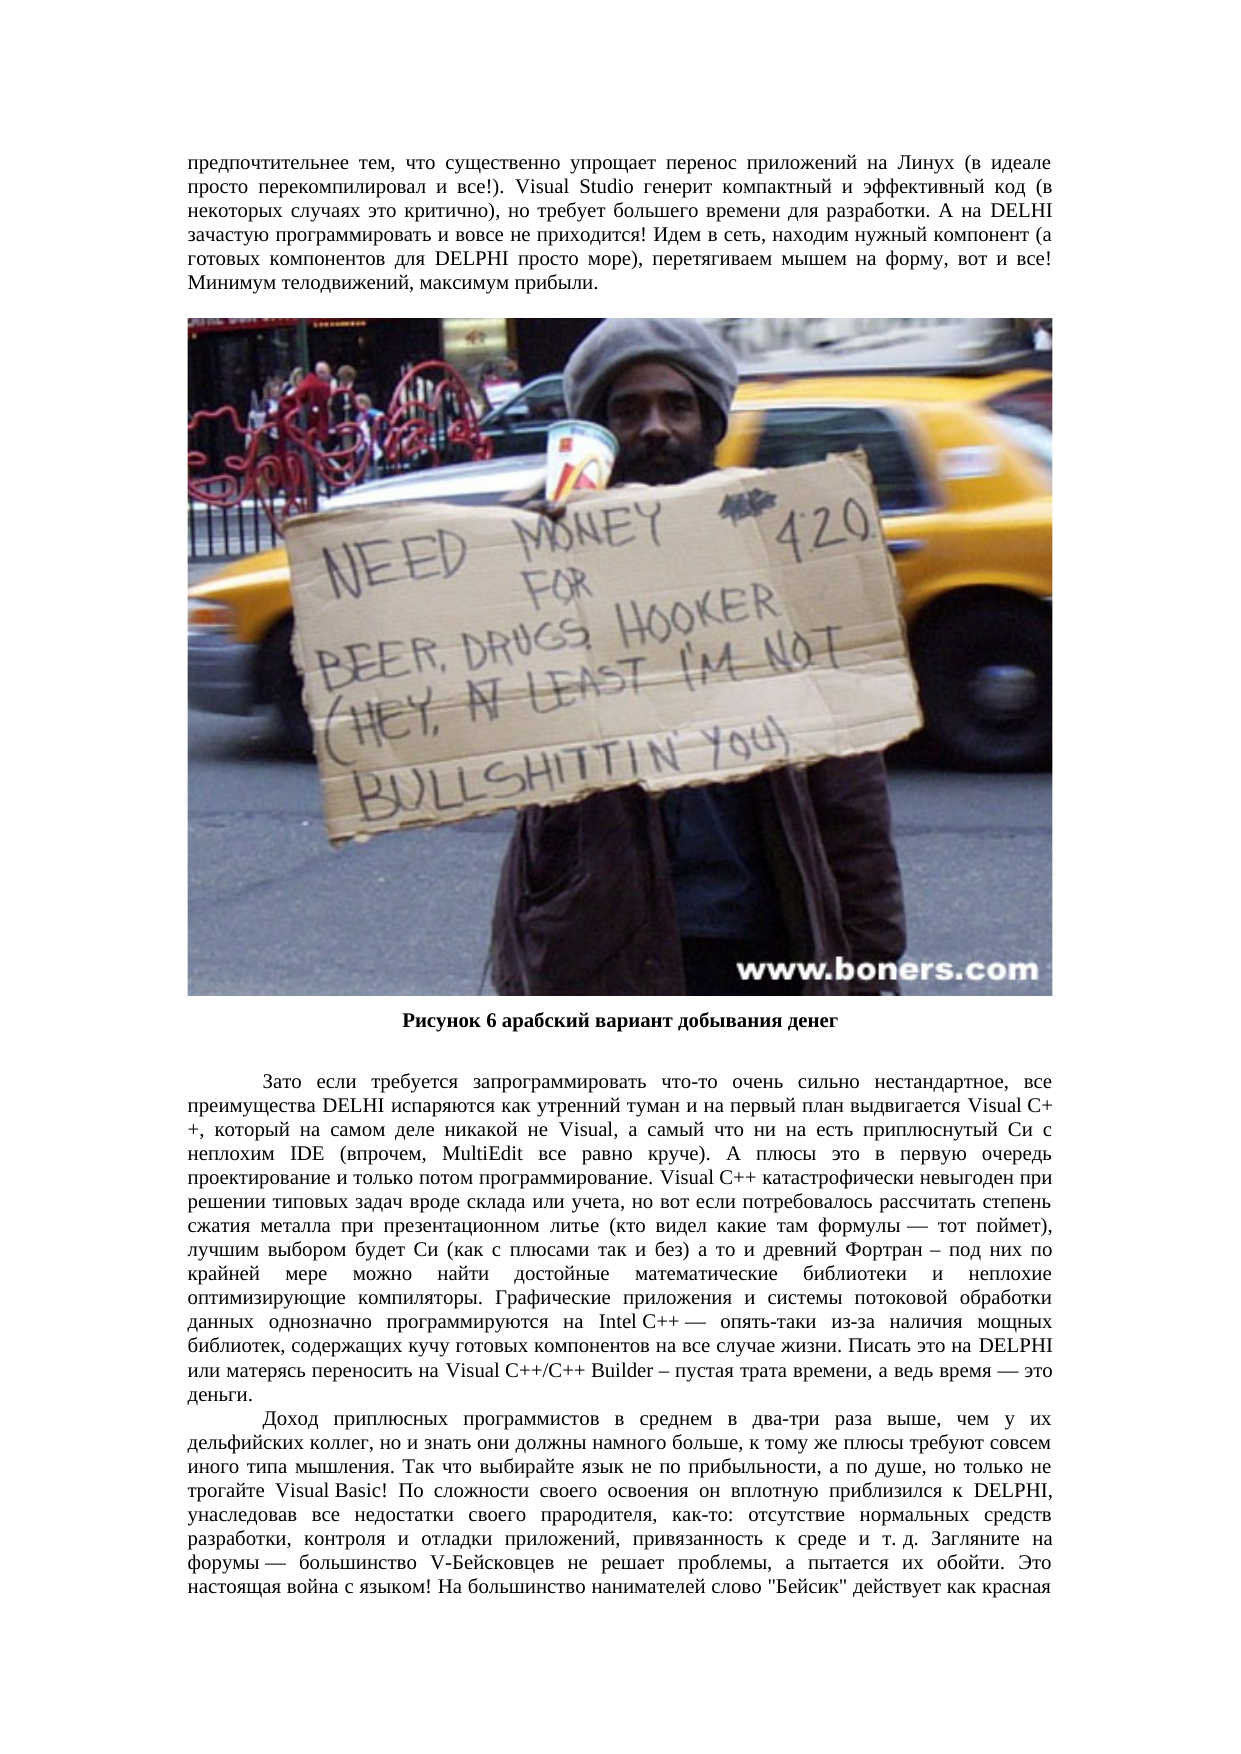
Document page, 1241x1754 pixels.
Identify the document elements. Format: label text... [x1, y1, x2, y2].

text предпочтительнее тем, что существенно упрощает перенос приложений на Линух (в идеале просто перекомпилировал и все!). Visual Studio генерит компактный и эффективный код (в некоторых случаях это критично), но требует большего времени для разработки. А на DELHI зачастую программировать и вовсе не приходится! Идем в сеть, находим нужный компонент (а готовых компонентов для DELPHI просто море), перетягиваем мышем на форму, вот и все! Минимум телодвижений, максимум прибыли. [187, 150, 1053, 294]
picture [187, 318, 1053, 996]
text Зато если требуется запрограммировать что-то очень сильно нестандартное, все преимущества DELHI испаряются как утренний туман и на первый план выдвигается Visual C++, который на самом деле никакой не Visual, а самый что ни на есть приплюснутый Си с неплохим IDE (впрочем, MultiEdit все равно круче). А плюсы это в первую очередь проектирование и только потом программирование. Visual C++ катастрофически невыгоден при решении типовых задач вроде склада или учета, но вот если потребовалось рассчитать степень сжатия металла при презентационном литье (кто видел какие там формулы — тот поймет), лучшим выбором будет Си (как с плюсами так и без) а то и древний Фортран – под них по крайней мере можно найти достойные математические библиотеки и неплохие оптимизирующие компиляторы. Графические приложения и системы потоковой обработки данных однозначно программируются на Intel C++ — опять-таки из-за наличия мощных библиотек, содержащих кучу готовых компонентов на все случае жизни. Писать это на DELPHI или матерясь переносить на Visual C++/C++ Builder – пустая трата времени, а ведь время — это деньги. [187, 1069, 1053, 1406]
text Рисунок 6 арабский вариант добывания денег [187, 1008, 1053, 1032]
text Доход приплюсных программистов в среднем в два-три раза выше, чем у их дельфийских коллег, но и знать они должны намного больше, к тому же плюсы требуют совсем иного типа мышления. Так что выбирайте язык не по прибыльности, а по душе, но только не трогайте Visual Basic! По сложности своего освоения он вплотную приблизился к DELPHI, унаследовав все недостатки своего прародителя, как-то: отсутствие нормальных средств разработки, контроля и отладки приложений, привязанность к среде и т. д. Загляните на форумы — большинство V-Бейсковцев не решает проблемы, а пытается их обойти. Это настоящая война с языком! На большинство нанимателей слово "Бейсик" действует как красная [187, 1406, 1053, 1598]
